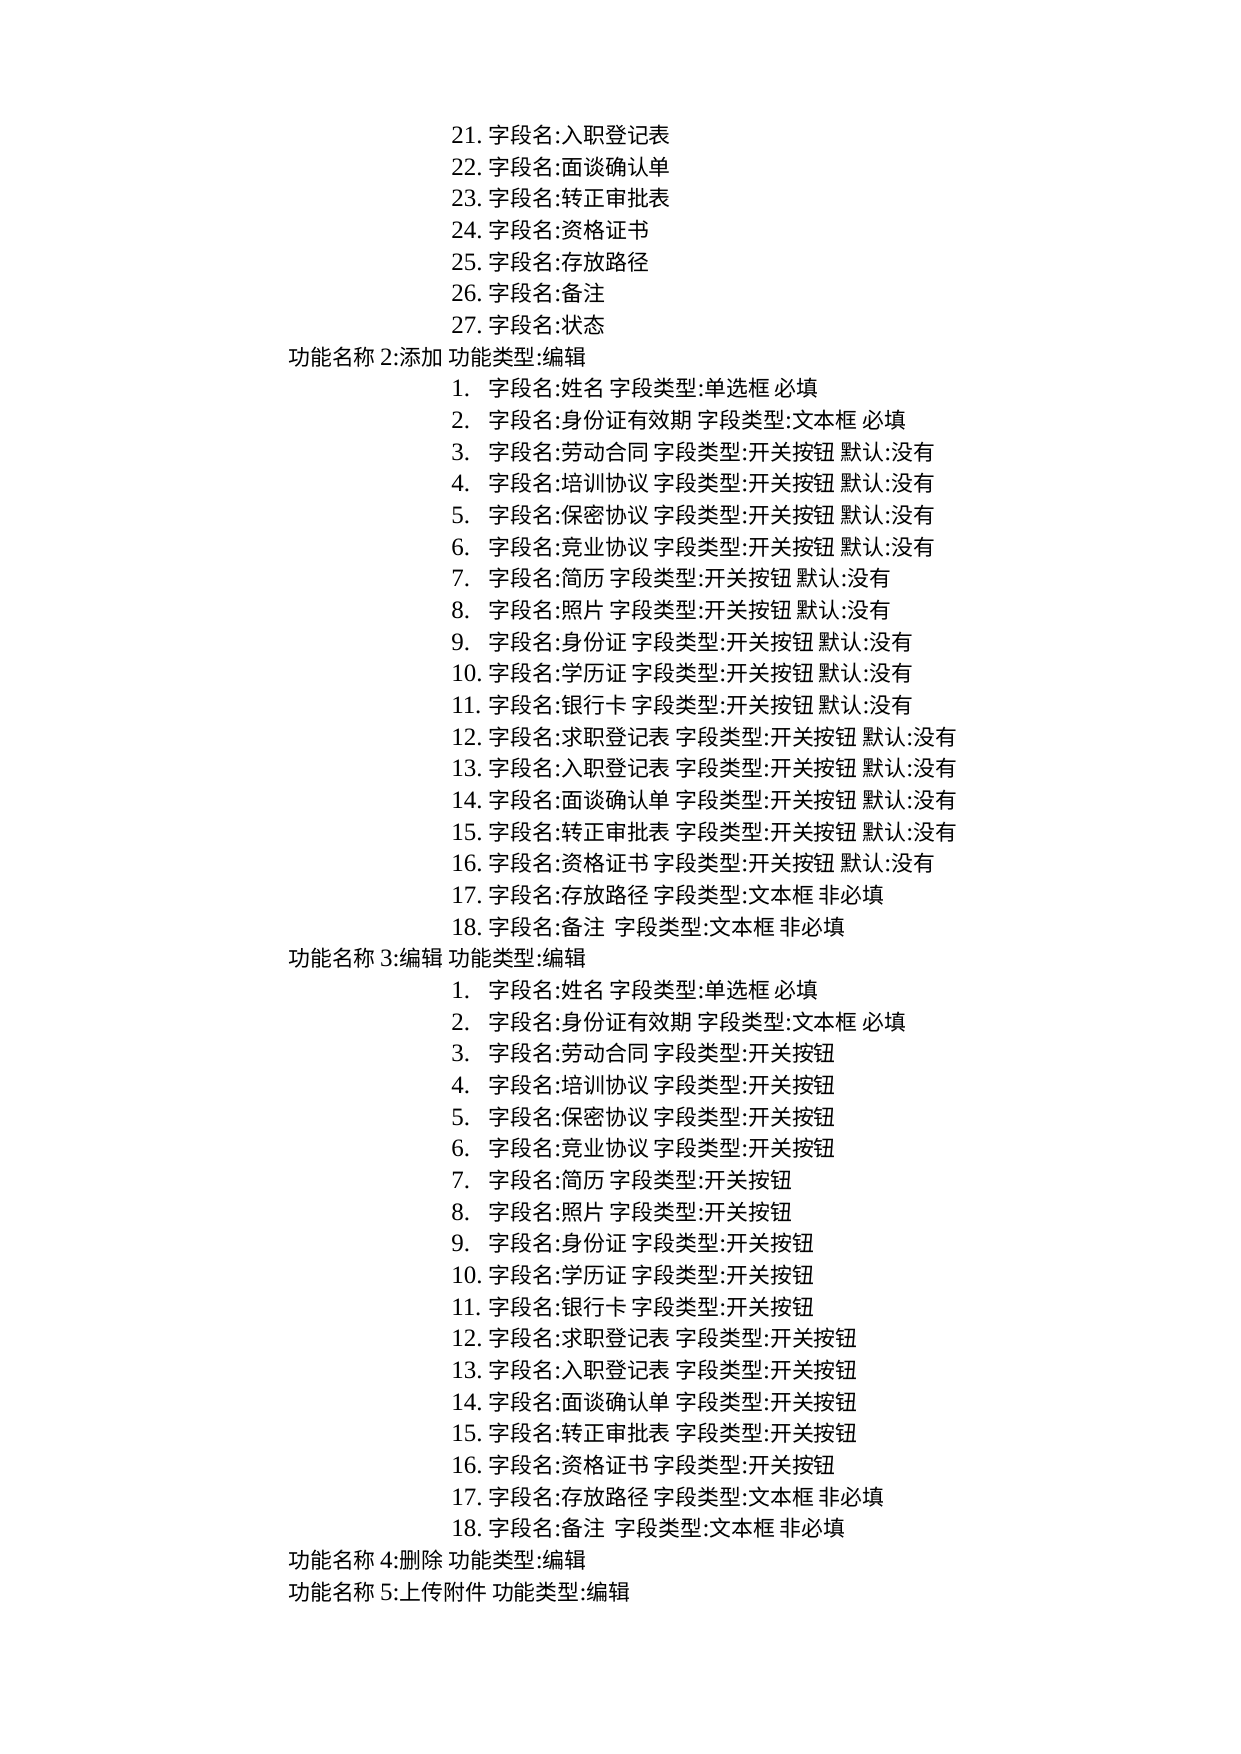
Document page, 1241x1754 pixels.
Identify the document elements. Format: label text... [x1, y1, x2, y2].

list 字段名:资格证书 字段类型:开关按钮 默认:没有 [451, 846, 1122, 878]
list 字段名:银行卡 字段类型:开关按钮 默认:没有 [451, 688, 1122, 720]
list 字段名:劳动合同 字段类型:开关按钮 默认:没有 [451, 435, 1122, 466]
list 字段名:面谈确认单 [451, 150, 1122, 181]
list 字段名:入职登记表 字段类型:开关按钮 [451, 1353, 1122, 1385]
list 字段名:转正审批表 字段类型:开关按钮 默认:没有 [451, 815, 1122, 846]
list 字段名:学历证 字段类型:开关按钮 [451, 1258, 1122, 1290]
list 字段名:保密协议 字段类型:开关按钮 [451, 1100, 1122, 1131]
list 字段名:身份证 字段类型:开关按钮 [451, 1226, 1122, 1258]
list 字段名:简历 字段类型:开关按钮 [451, 1163, 1122, 1195]
list 字段名:存放路径 字段类型:文本框 非必填 [451, 1480, 1122, 1511]
list 字段名:入职登记表 [451, 118, 1122, 150]
list 字段名:资格证书 [451, 213, 1122, 245]
list 字段名:学历证 字段类型:开关按钮 默认:没有 [451, 656, 1122, 688]
list 字段名:培训协议 字段类型:开关按钮 默认:没有 [451, 466, 1122, 498]
list 字段名:状态 [451, 308, 1122, 340]
list 字段名:竞业协议 字段类型:开关按钮 [451, 1131, 1122, 1163]
list 字段名:保密协议 字段类型:开关按钮 默认:没有 [451, 498, 1122, 530]
list 字段名:存放路径 [451, 245, 1122, 276]
text 功能名称3:编辑 功能类型:编辑 [118, 941, 1122, 973]
list 字段名:简历 字段类型:开关按钮 默认:没有 [451, 561, 1122, 593]
list 字段名:备注 字段类型:文本框 非必填 [451, 1511, 1122, 1543]
list 字段名:照片 字段类型:开关按钮 默认:没有 [451, 593, 1122, 625]
text 功能名称2:添加 功能类型:编辑 [118, 340, 1122, 371]
list 字段名:面谈确认单 字段类型:开关按钮 [451, 1385, 1122, 1416]
list 字段名:身份证 字段类型:开关按钮 默认:没有 [451, 625, 1122, 656]
list 字段名:身份证有效期 字段类型:文本框 必填 [451, 403, 1122, 435]
list 字段名:劳动合同 字段类型:开关按钮 [451, 1036, 1122, 1068]
list 字段名:照片 字段类型:开关按钮 [451, 1195, 1122, 1226]
list 字段名:求职登记表 字段类型:开关按钮 默认:没有 [451, 720, 1122, 751]
list 字段名:银行卡 字段类型:开关按钮 [451, 1290, 1122, 1321]
text 功能名称4:删除 功能类型:编辑 [118, 1543, 1122, 1575]
list 字段名:转正审批表 字段类型:开关按钮 [451, 1416, 1122, 1448]
text 功能名称5:上传附件 功能类型:编辑 [118, 1575, 1122, 1606]
list 字段名:转正审批表 [451, 181, 1122, 213]
list 字段名:求职登记表 字段类型:开关按钮 [451, 1321, 1122, 1353]
list 字段名:存放路径 字段类型:文本框 非必填 [451, 878, 1122, 910]
list 字段名:身份证有效期 字段类型:文本框 必填 [451, 1005, 1122, 1036]
list 字段名:姓名 字段类型:单选框 必填 [451, 973, 1122, 1005]
list 字段名:资格证书 字段类型:开关按钮 [451, 1448, 1122, 1480]
list 字段名:入职登记表 字段类型:开关按钮 默认:没有 [451, 751, 1122, 783]
list 字段名:培训协议 字段类型:开关按钮 [451, 1068, 1122, 1100]
list 字段名:姓名 字段类型:单选框 必填 [451, 371, 1122, 403]
list 字段名:备注 [451, 276, 1122, 308]
list 字段名:竞业协议 字段类型:开关按钮 默认:没有 [451, 530, 1122, 561]
list 字段名:面谈确认单 字段类型:开关按钮 默认:没有 [451, 783, 1122, 815]
list 字段名:备注 字段类型:文本框 非必填 [451, 910, 1122, 941]
